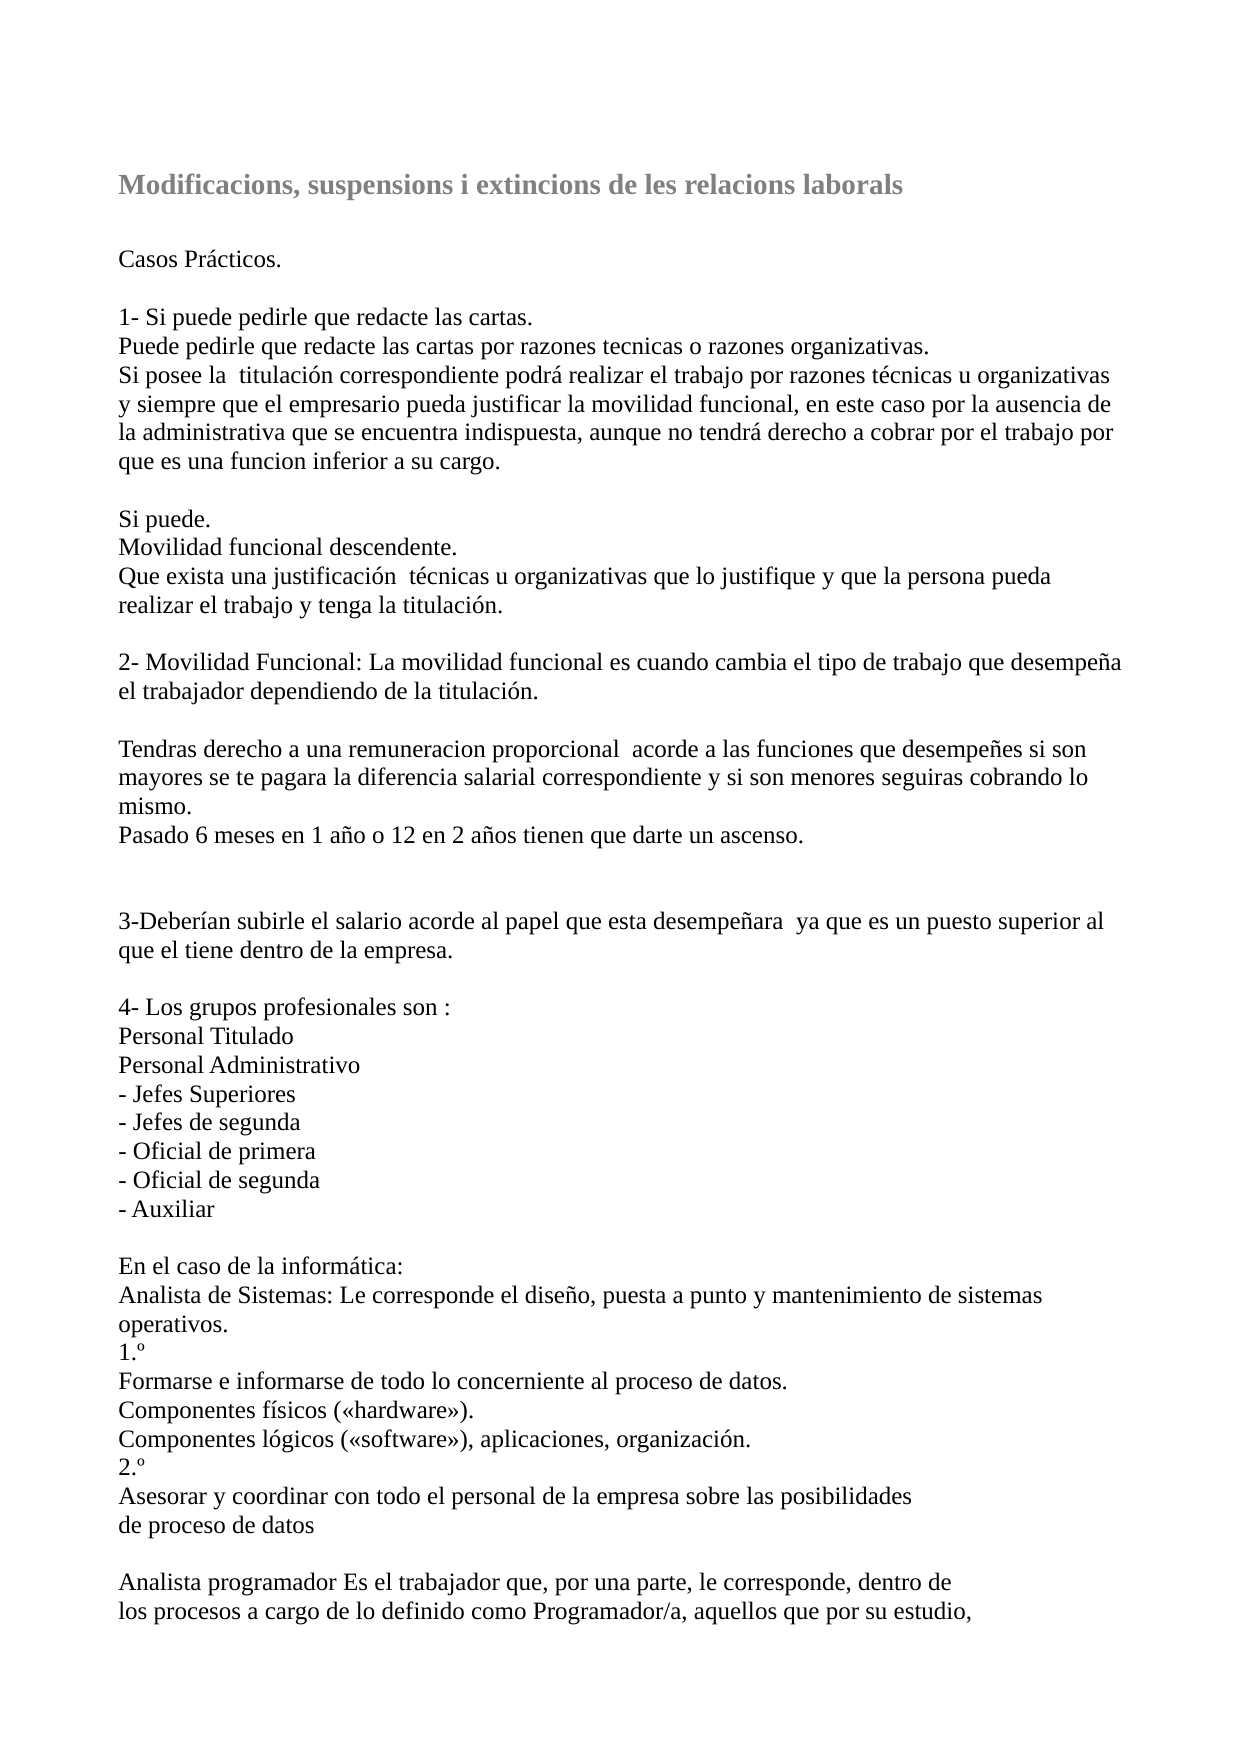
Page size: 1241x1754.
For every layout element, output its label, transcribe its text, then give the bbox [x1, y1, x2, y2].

text Que exista una justificación técnicas u organizativas que lo justifique y que la persona pueda realizar el trabajo y tenga la titulación. [118, 561, 1122, 619]
text Asesorar y coordinar con todo el personal de la empresa sobre las posibilidades [118, 1481, 1122, 1510]
text - Jefes Superiores [118, 1079, 1122, 1107]
text 2- Movilidad Funcional: La movilidad funcional es cuando cambia el tipo de trabajo que desempeña el trabajador dependiendo de la titulación. [118, 647, 1122, 705]
text Componentes físicos («hardware»). [118, 1395, 1122, 1424]
text 1.º [118, 1337, 1122, 1366]
text 3-Deberían subirle el salario acorde al papel que esta desempeñara ya que es un puesto superior al que el tiene dentro de la empresa. [118, 906, 1122, 964]
text 1- Si puede pedirle que redacte las cartas. [118, 302, 1122, 331]
text Si puede. [118, 504, 1122, 532]
text Personal Titulado [118, 1021, 1122, 1050]
text En el caso de la informática: [118, 1251, 1122, 1280]
text Si posee la titulación correspondiente podrá realizar el trabajo por razones técnicas u organizativas y siempre que el empresario pueda justificar la movilidad funcional, en este caso por la ausencia de la administrativa que se encuentra indispuesta, aunque no tendrá derecho a cobrar por el trabajo por que es una funcion inferior a su cargo. [118, 360, 1122, 475]
text - Jefes de segunda [118, 1107, 1122, 1136]
text de proceso de datos [118, 1510, 1122, 1539]
subtitle Modificacions, suspensions i extincions de les relacions laborals [118, 167, 1122, 201]
text Componentes lógicos («software»), aplicaciones, organización. [118, 1424, 1122, 1452]
text Tendras derecho a una remuneracion proporcional acorde a las funciones que desempeñes si son mayores se te pagara la diferencia salarial correspondiente y si son menores seguiras cobrando lo mismo. [118, 734, 1122, 820]
text Analista programador Es el trabajador que, por una parte, le corresponde, dentro de [118, 1567, 1122, 1596]
text 2.º [118, 1452, 1122, 1481]
text Casos Prácticos. [118, 244, 1122, 273]
text Movilidad funcional descendente. [118, 532, 1122, 561]
text - Oficial de segunda [118, 1165, 1122, 1194]
text Analista de Sistemas: Le corresponde el diseño, puesta a punto y mantenimiento de sistemas operativos. [118, 1280, 1122, 1337]
text Formarse e informarse de todo lo concerniente al proceso de datos. [118, 1366, 1122, 1395]
text Puede pedirle que redacte las cartas por razones tecnicas o razones organizativas. [118, 331, 1122, 360]
text Personal Administrativo [118, 1050, 1122, 1079]
text - Oficial de primera [118, 1136, 1122, 1165]
text Pasado 6 meses en 1 año o 12 en 2 años tienen que darte un ascenso. [118, 820, 1122, 849]
text 4- Los grupos profesionales son : [118, 992, 1122, 1021]
text los procesos a cargo de lo definido como Programador/a, aquellos que por su estudio, [118, 1596, 1122, 1625]
text - Auxiliar [118, 1194, 1122, 1222]
